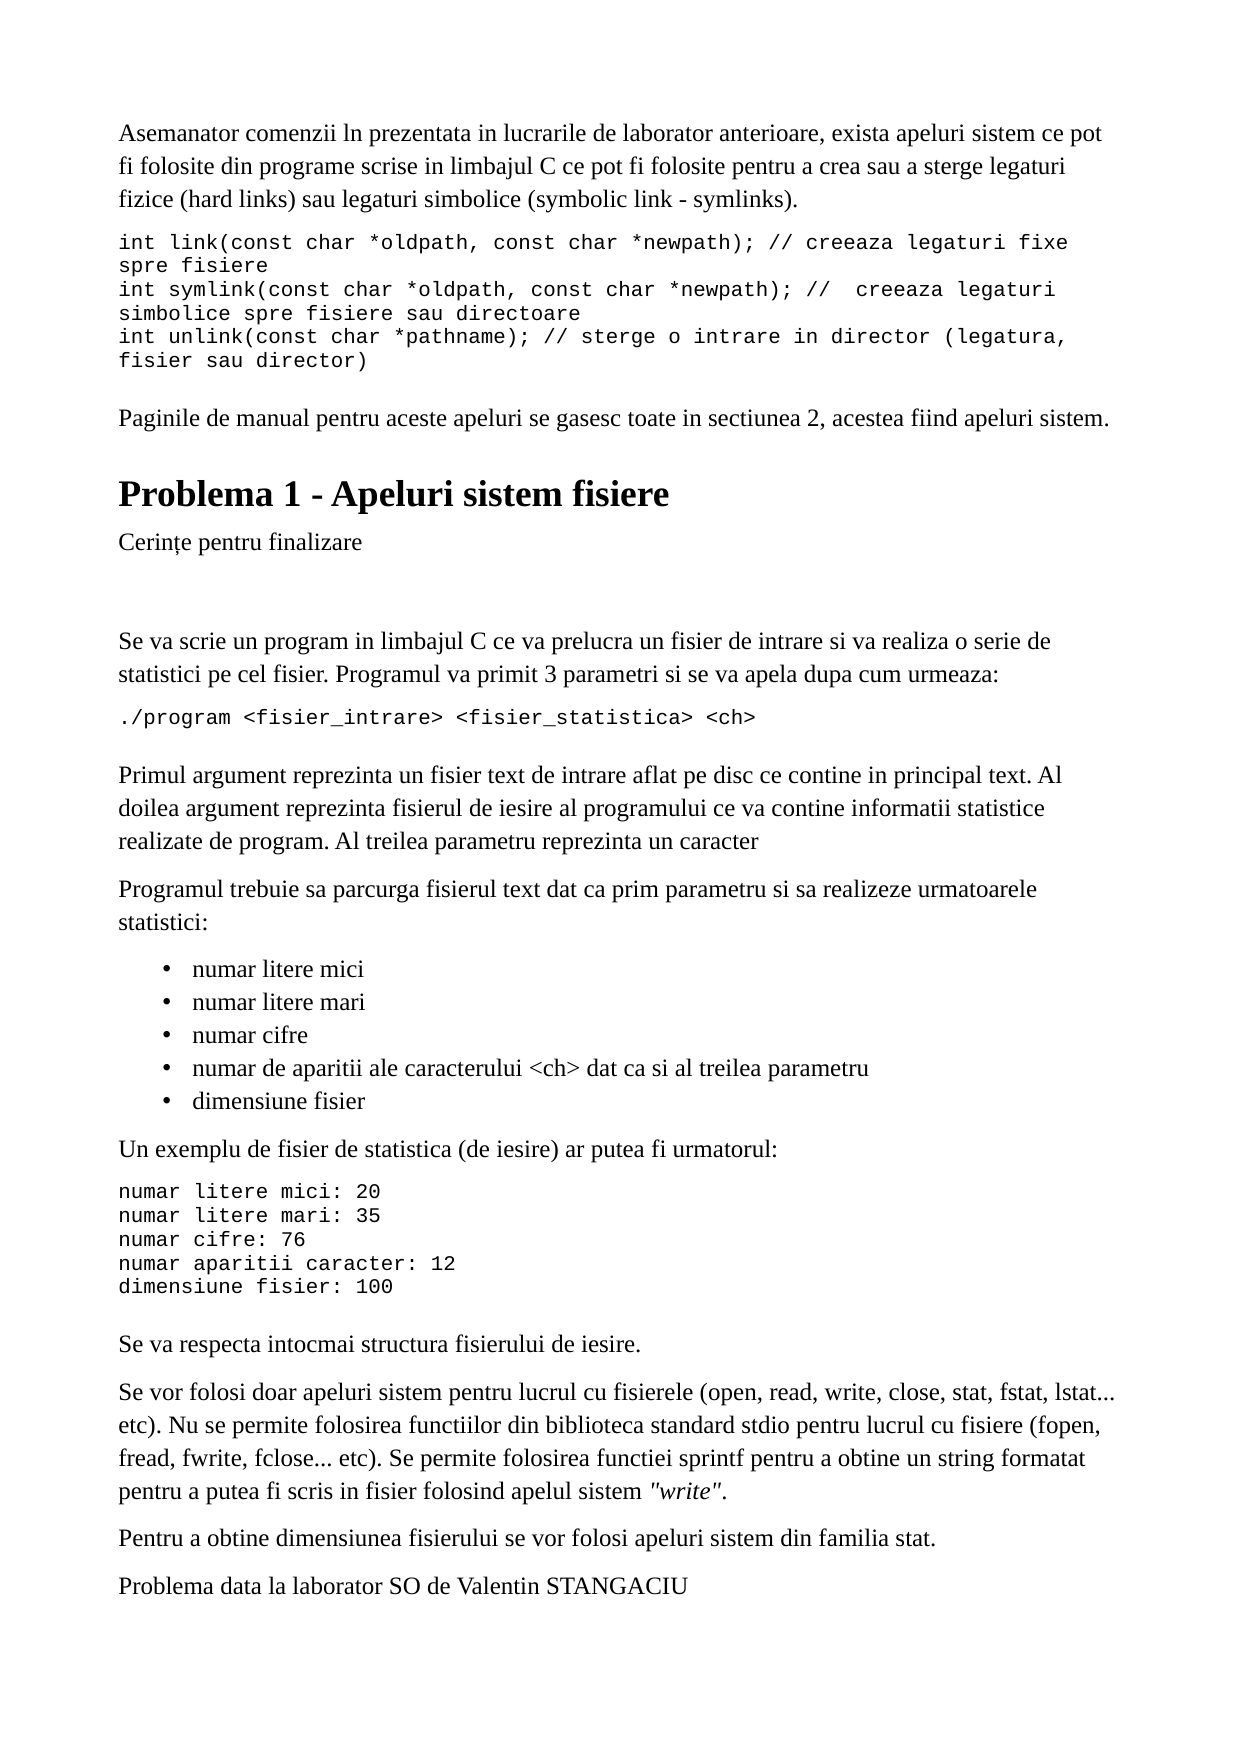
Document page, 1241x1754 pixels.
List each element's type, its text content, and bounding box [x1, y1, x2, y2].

text numar cifre: 76 [118, 1229, 1122, 1252]
text Primul argument reprezinta un fisier text de intrare aflat pe disc ce contine in principal text. Al doilea argument reprezinta fisierul de iesire al programului ce va contine informatii statistice realizate de program. Al treilea parametru reprezinta un caracter [118, 760, 1122, 855]
list numar cifre [162, 1020, 1122, 1049]
list numar litere mari [162, 987, 1122, 1016]
list dimensiune fisier [162, 1086, 1122, 1115]
text Cerințe pentru finalizare [118, 527, 1122, 556]
text ./program <fisier_intrare> <fisier_statistica> <ch> [118, 707, 1122, 731]
text Problema data la laborator SO de Valentin STANGACIU [118, 1571, 1122, 1600]
text dimensiune fisier: 100 [118, 1276, 1122, 1300]
text Asemanator comenzii ln prezentata in lucrarile de laborator anterioare, exista apeluri sistem ce pot fi folosite din programe scrise in limbajul C ce pot fi folosite pentru a crea sau a sterge legaturi fizice (hard links) sau legaturi simbolice (symbolic link - symlinks). [118, 118, 1122, 213]
text Programul trebuie sa parcurga fisierul text dat ca prim parametru si sa realizeze urmatoarele statistici: [118, 874, 1122, 935]
text Se vor folosi doar apeluri sistem pentru lucrul cu fisierele (open, read, write, close, stat, fstat, lstat... etc). Nu se permite folosirea functiilor din biblioteca standard stdio pentru lucrul cu fisiere (fopen, fread, fwrite, fclose... etc). Se permite folosirea functiei sprintf pentru a obtine un string formatat pentru a putea fi scris in fisier folosind apelul sistem "write". [118, 1377, 1122, 1505]
text int symlink(const char *oldpath, const char *newpath); // creeaza legaturi simbolice spre fisiere sau directoare [118, 279, 1122, 326]
text numar aparitii caracter: 12 [118, 1252, 1122, 1276]
text Se va scrie un program in limbajul C ce va prelucra un fisier de intrare si va realiza o serie de statistici pe cel fisier. Programul va primit 3 parametri si se va apela dupa cum urmeaza: [118, 626, 1122, 688]
list numar de aparitii ale caracterului <ch> dat ca si al treilea parametru [162, 1053, 1122, 1082]
text int unlink(const char *pathname); // sterge o intrare in director (legatura, fisier sau director) [118, 326, 1122, 374]
text Pentru a obtine dimensiunea fisierului se vor folosi apeluri sistem din familia stat. [118, 1523, 1122, 1552]
subtitle Problema 1 - Apeluri sistem fisiere [118, 472, 1122, 515]
list numar litere mici [162, 954, 1122, 983]
text int link(const char *oldpath, const char *newpath); // creeaza legaturi fixe spre fisiere [118, 232, 1122, 279]
text Un exemplu de fisier de statistica (de iesire) ar putea fi urmatorul: [118, 1134, 1122, 1163]
text Paginile de manual pentru aceste apeluri se gasesc toate in sectiunea 2, acestea fiind apeluri sistem. [118, 403, 1122, 432]
text numar litere mici: 20 [118, 1182, 1122, 1205]
text Se va respecta intocmai structura fisierului de iesire. [118, 1329, 1122, 1358]
text numar litere mari: 35 [118, 1205, 1122, 1229]
